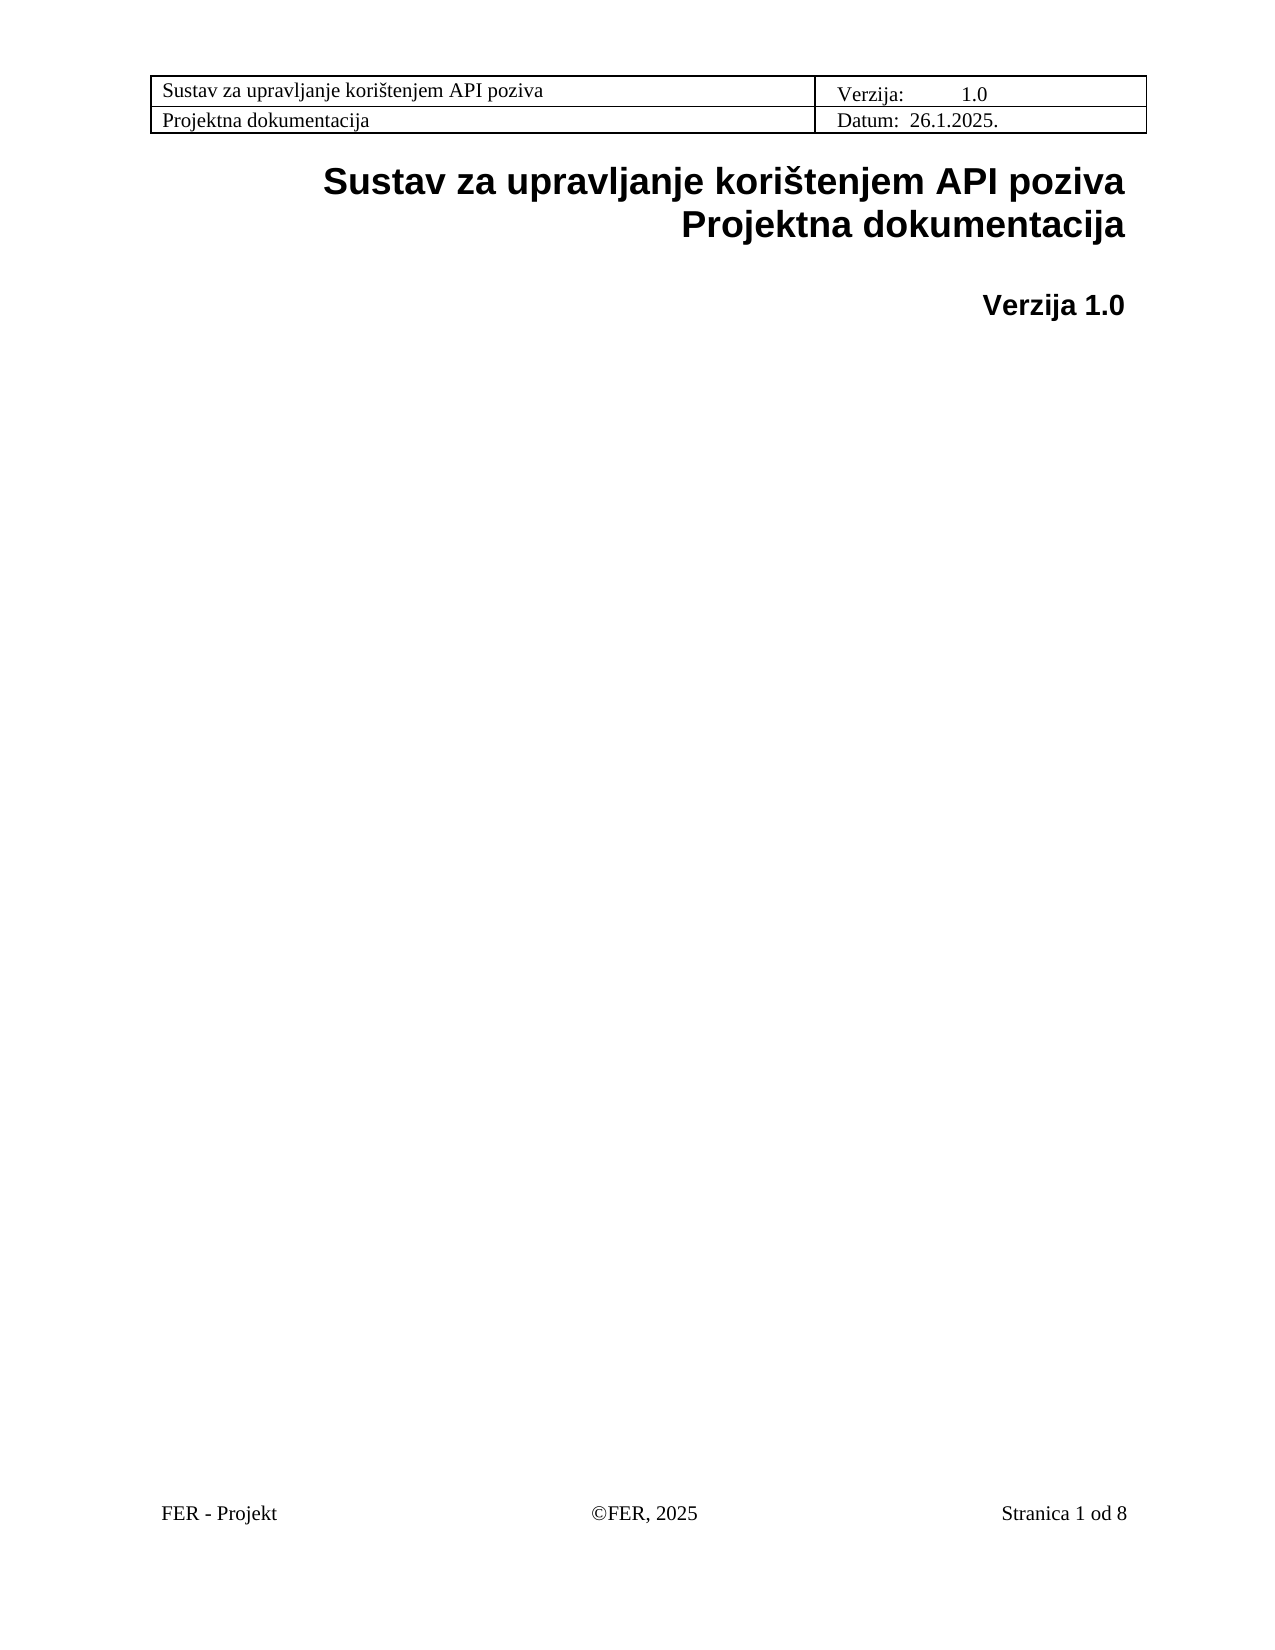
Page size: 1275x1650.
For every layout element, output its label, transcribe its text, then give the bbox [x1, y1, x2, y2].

title Verzija 1.0 [150, 288, 1125, 322]
title Sustav za upravljanje korištenjem API poziva [150, 159, 1125, 202]
title Projektna dokumentacija [150, 202, 1125, 245]
